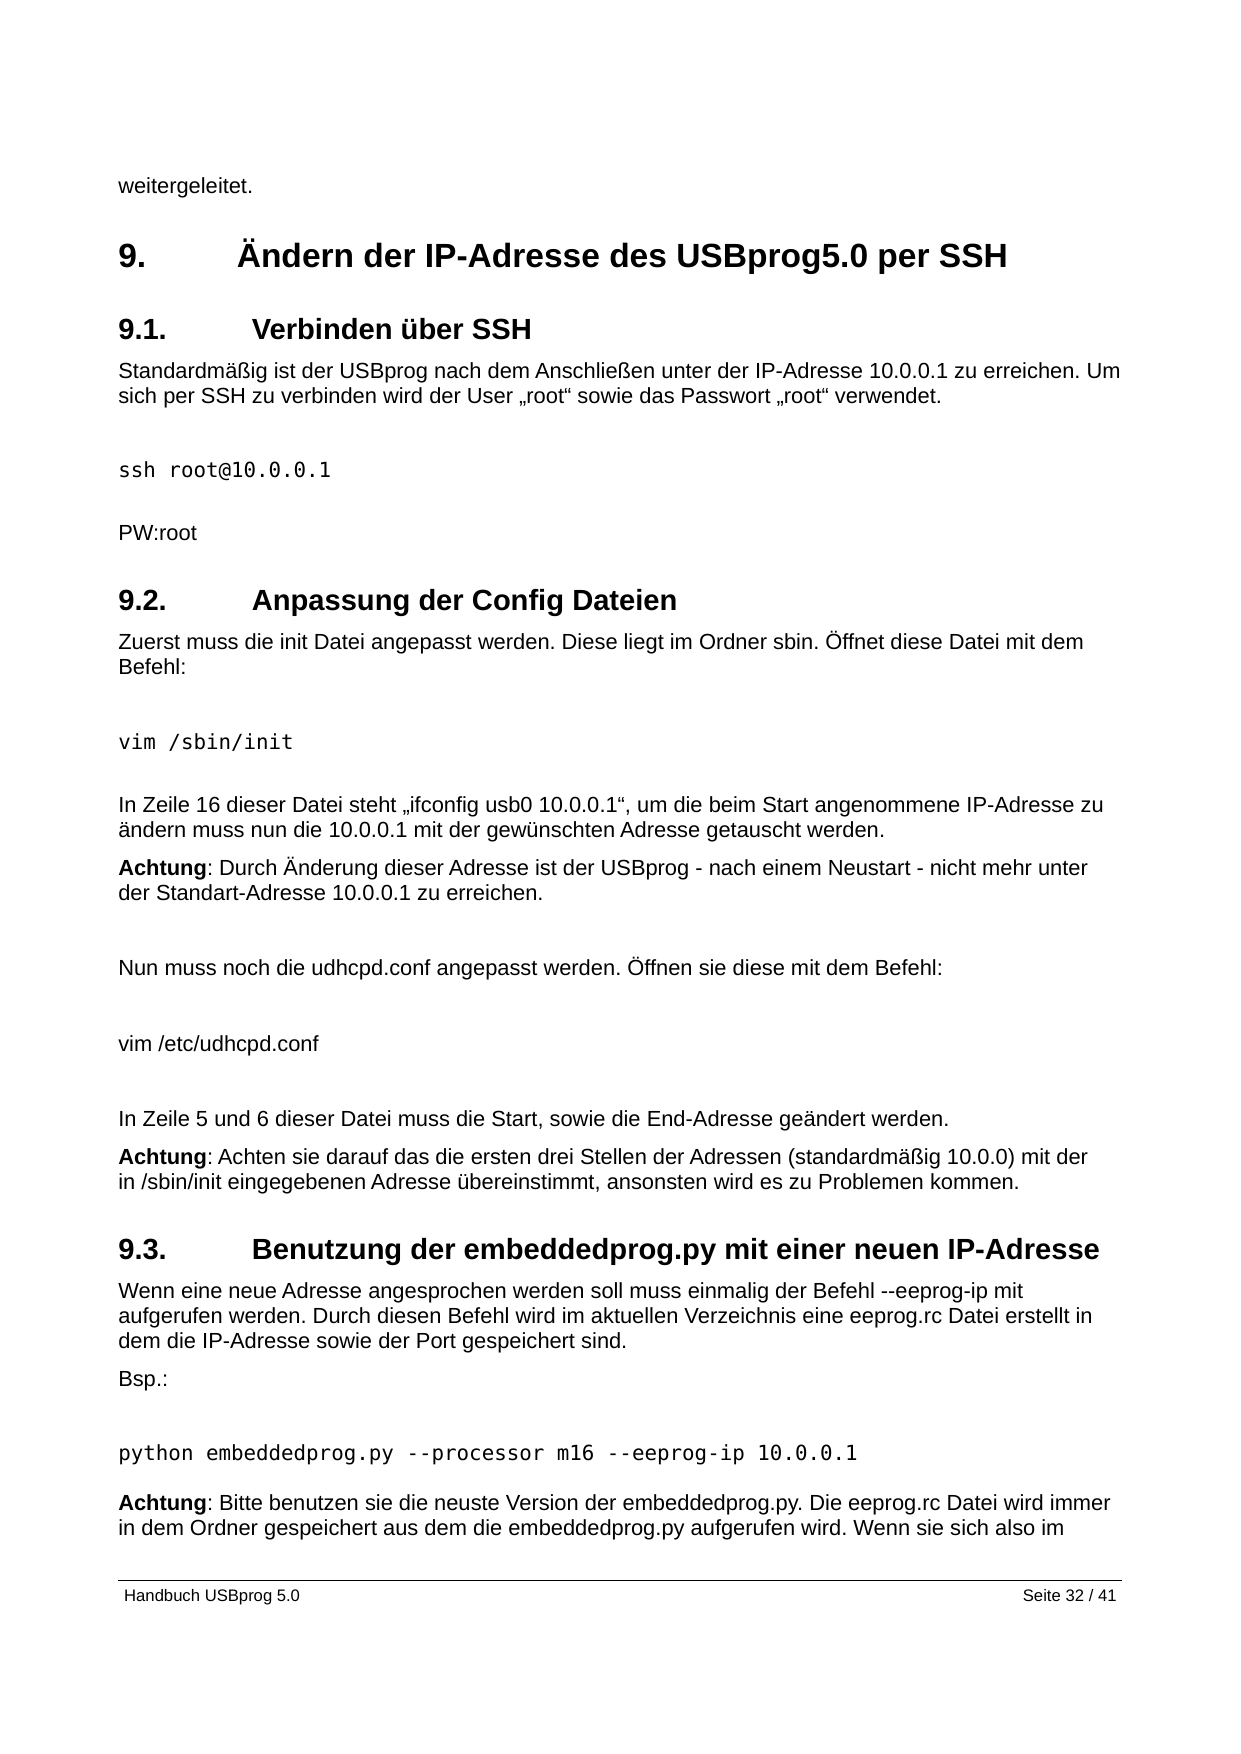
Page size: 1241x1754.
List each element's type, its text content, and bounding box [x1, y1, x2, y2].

text Wenn eine neue Adresse angesprochen werden soll muss einmalig der Befehl --eeprog-ip mit aufgerufen werden. Durch diesen Befehl wird im aktuellen Verzeichnis eine eeprog.rc Datei erstellt in dem die IP-Adresse sowie der Port gespeichert sind. [118, 1278, 1122, 1353]
text python embeddedprog.py --processor m16 --eeprog-ip 10.0.0.1 [118, 1441, 1122, 1466]
text PW:root [118, 520, 1122, 546]
text Achtung: Durch Änderung dieser Adresse ist der USBprog - nach einem Neustart - nicht mehr unter der Standart-Adresse 10.0.0.1 zu erreichen. [118, 854, 1122, 905]
subtitle Benutzung der embeddedprog.py mit einer neuen IP-Adresse [118, 1232, 1122, 1265]
text Achtung: Bitte benutzen sie die neuste Version der embeddedprog.py. Die eeprog.rc Datei wird immer in dem Ordner gespeichert aus dem die embeddedprog.py aufgerufen wird. Wenn sie sich also im [118, 1490, 1122, 1540]
text Zuerst muss die init Datei angepasst werden. Diese liegt im Ordner sbin. Öffnet diese Datei mit dem Befehl: [118, 629, 1122, 679]
subtitle Anpassung der Config Dateien [118, 583, 1122, 617]
text In Zeile 16 dieser Datei steht „ifconfig usb0 10.0.0.1“, um die beim Start angenommene IP-Adresse zu ändern muss nun die 10.0.0.1 mit der gewünschten Adresse getauscht werden. [118, 792, 1122, 842]
text Bsp.: [118, 1366, 1122, 1391]
text vim /etc/udhcpd.conf [118, 1031, 1122, 1056]
text In Zeile 5 und 6 dieser Datei muss die Start, sowie die End-Adresse geändert werden. [118, 1106, 1122, 1131]
text ssh root@10.0.0.1 [118, 458, 1122, 483]
subtitle Verbinden über SSH [118, 312, 1122, 345]
text Achtung: Achten sie darauf das die ersten drei Stellen der Adressen (standardmäßig 10.0.0) mit der in /sbin/init eingegebenen Adresse übereinstimmt, ansonsten wird es zu Problemen kommen. [118, 1144, 1122, 1194]
text weitergeleitet. [118, 173, 1122, 198]
text Nun muss noch die udhcpd.conf angepasst werden. Öffnen sie diese mit dem Befehl: [118, 955, 1122, 980]
text Standardmäßig ist der USBprog nach dem Anschließen unter der IP-Adresse 10.0.0.1 zu erreichen. Um sich per SSH zu verbinden wird der User „root“ sowie das Passwort „root“ verwendet. [118, 358, 1122, 408]
text vim /sbin/init [118, 730, 1122, 754]
subtitle Ändern der IP-Adresse des USBprog5.0 per SSH [118, 236, 1122, 274]
